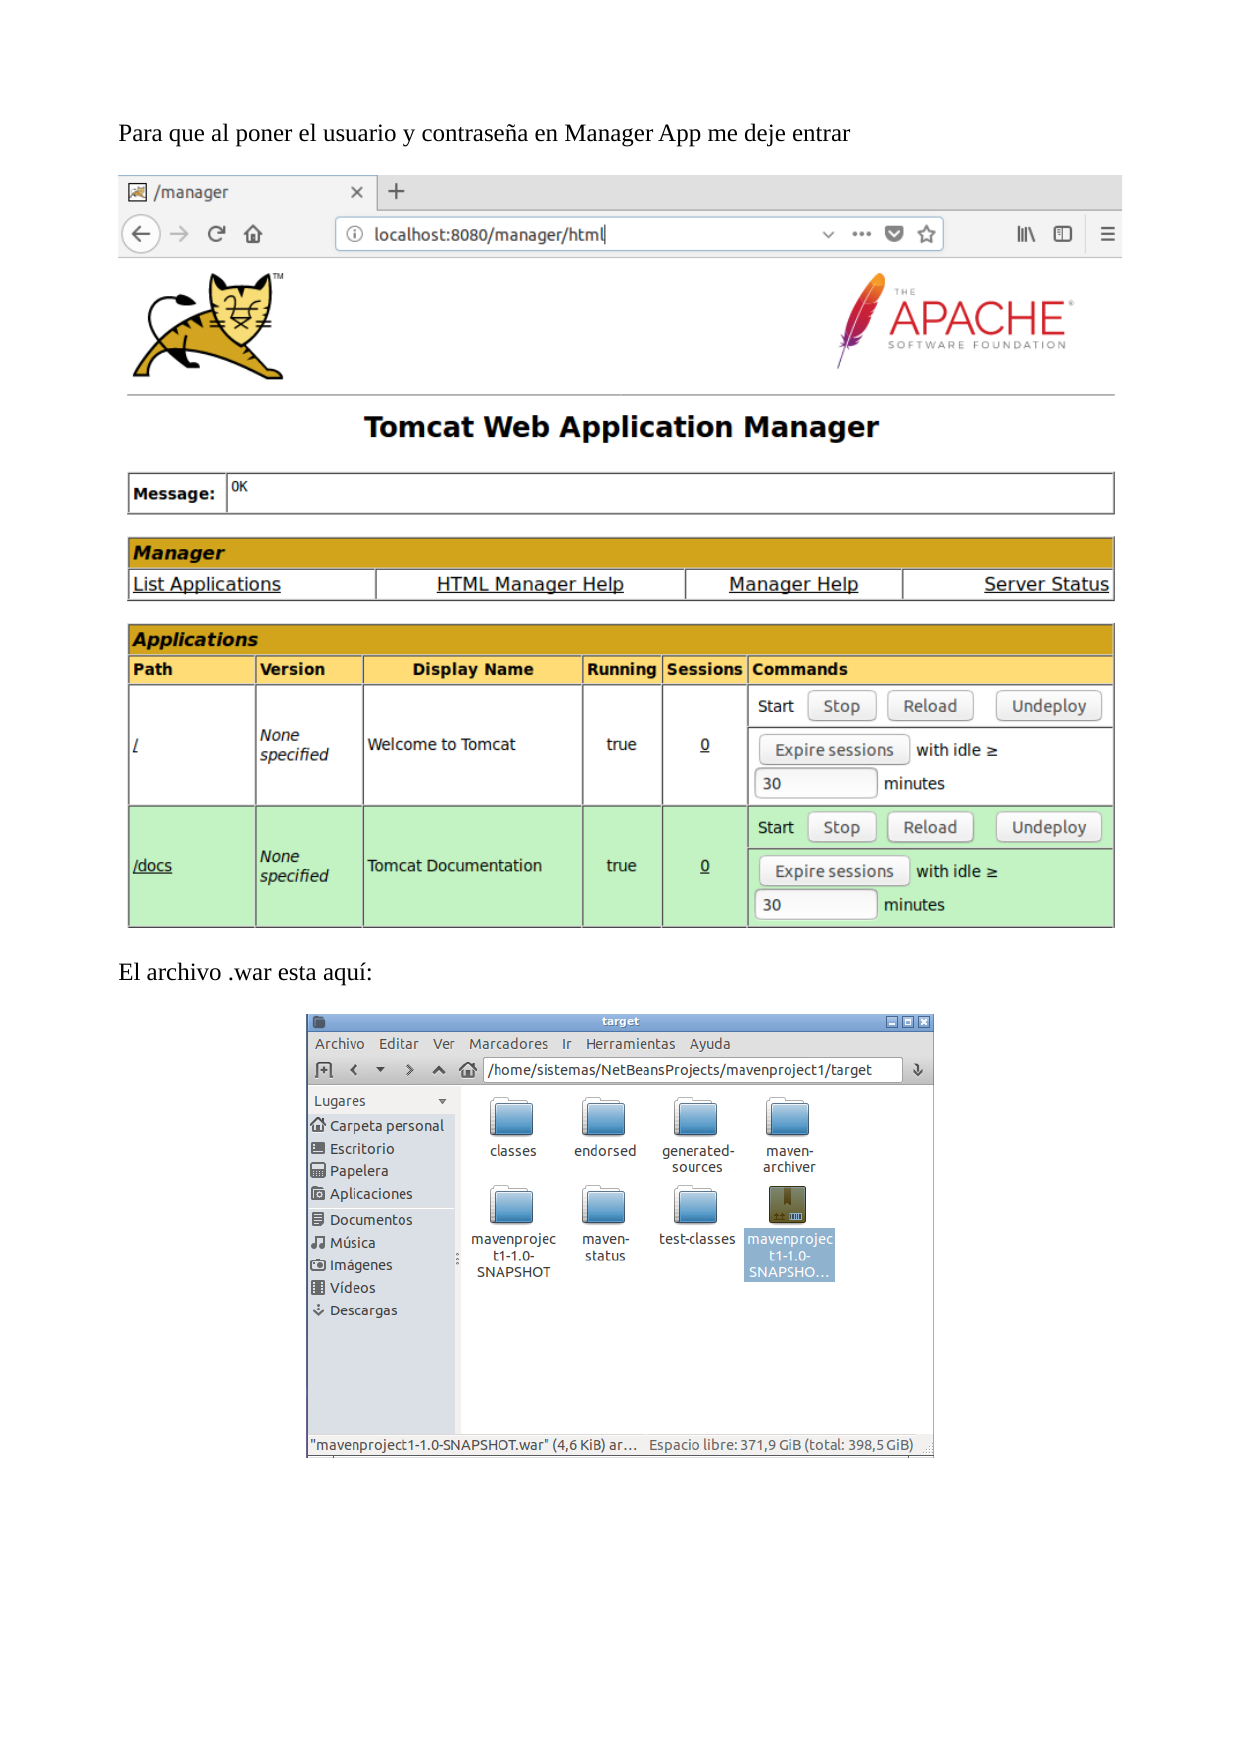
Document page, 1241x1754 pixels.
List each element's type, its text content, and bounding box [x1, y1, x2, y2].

picture [306, 1014, 934, 1458]
picture [118, 175, 1123, 928]
text Para que al poner el usuario y contraseña en Manager App me deje entrar [118, 118, 1122, 147]
text El archivo .war esta aquí: [118, 957, 1122, 985]
